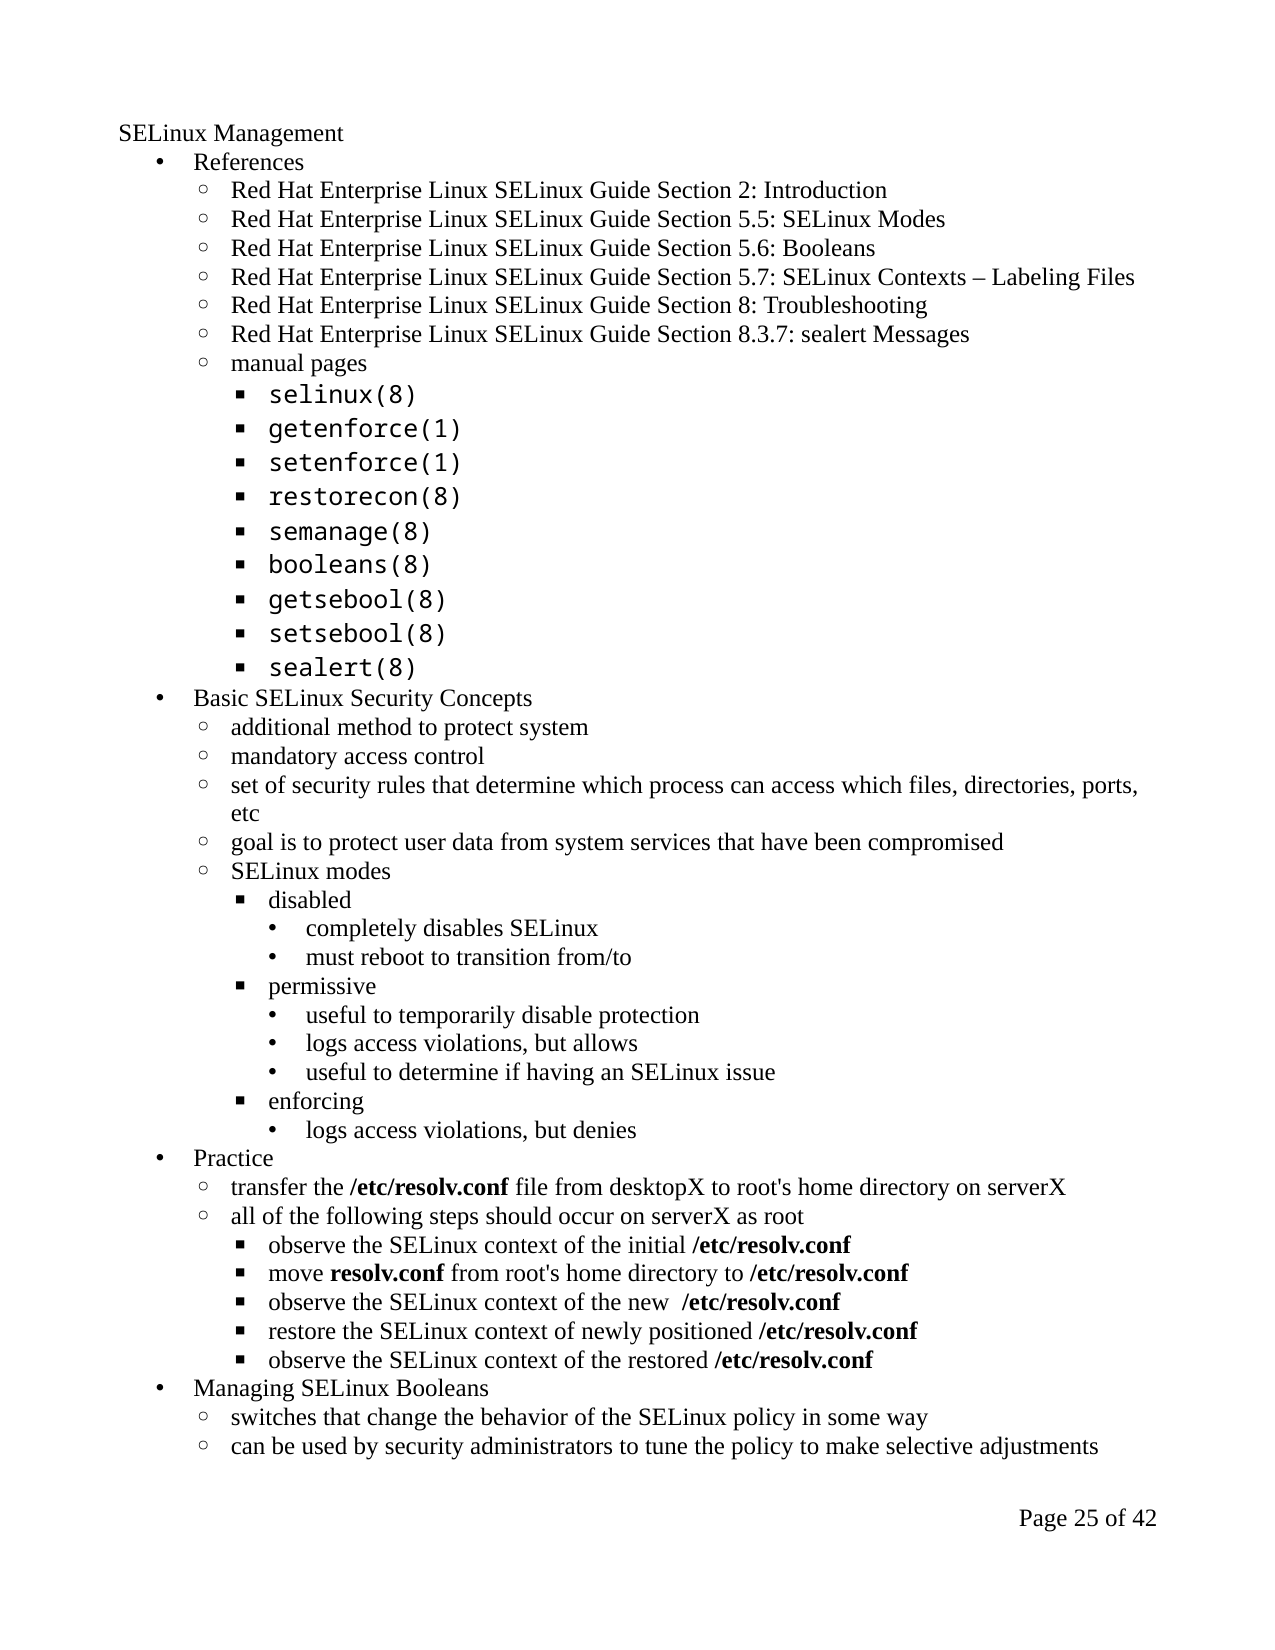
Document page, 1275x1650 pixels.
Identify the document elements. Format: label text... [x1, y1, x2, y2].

list logs access violations, but allows [268, 1028, 1157, 1057]
list sealert(8) [231, 649, 1157, 683]
list additional method to protect system [193, 712, 1157, 741]
list manual pages [193, 348, 1157, 377]
list selinux(8) [231, 377, 1157, 411]
list Managing SELinux Booleans [156, 1373, 1157, 1402]
list setenforce(1) [231, 445, 1157, 479]
list all of the following steps should occur on serverX as root [193, 1201, 1157, 1230]
list semanage(8) [231, 513, 1157, 547]
list Red Hat Enterprise Linux SELinux Guide Section 8: Troubleshooting [193, 291, 1157, 319]
list transfer the /etc/resolv.conf file from desktopX to root's home directory on serverX [193, 1172, 1157, 1201]
list observe the SELinux context of the restored /etc/resolv.conf [231, 1345, 1157, 1373]
list restorecon(8) [231, 479, 1157, 513]
list restore the SELinux context of newly positioned /etc/resolv.conf [231, 1316, 1157, 1345]
list setsebool(8) [231, 615, 1157, 649]
list Basic SELinux Security Concepts [156, 683, 1157, 712]
list Red Hat Enterprise Linux SELinux Guide Section 5.7: SELinux Contexts – Labeling Files [193, 262, 1157, 291]
list booleans(8) [231, 547, 1157, 581]
list switches that change the behavior of the SELinux policy in some way [193, 1402, 1157, 1431]
list observe the SELinux context of the new /etc/resolv.conf [231, 1287, 1157, 1316]
list Red Hat Enterprise Linux SELinux Guide Section 5.6: Booleans [193, 233, 1157, 262]
list getsebool(8) [231, 581, 1157, 615]
list move resolv.conf from root's home directory to /etc/resolv.conf [231, 1258, 1157, 1287]
list References [156, 147, 1157, 176]
list goal is to protect user data from system services that have been compromised [193, 827, 1157, 856]
list must reboot to transition from/to [268, 942, 1157, 971]
list enforcing [231, 1086, 1157, 1115]
list Practice [156, 1143, 1157, 1172]
list observe the SELinux context of the initial /etc/resolv.conf [231, 1230, 1157, 1258]
list Red Hat Enterprise Linux SELinux Guide Section 8.3.7: sealert Messages [193, 319, 1157, 348]
list set of security rules that determine which process can access which files, directories, ports, etc [193, 770, 1157, 827]
list disabled [231, 885, 1157, 913]
text SELinux Management [118, 118, 1157, 147]
list Red Hat Enterprise Linux SELinux Guide Section 5.5: SELinux Modes [193, 204, 1157, 233]
list can be used by security administrators to tune the policy to make selective adjustments [193, 1431, 1157, 1460]
list Red Hat Enterprise Linux SELinux Guide Section 2: Introduction [193, 176, 1157, 204]
list getenforce(1) [231, 411, 1157, 445]
list completely disables SELinux [268, 913, 1157, 942]
list logs access violations, but denies [268, 1115, 1157, 1143]
list SELinux modes [193, 856, 1157, 885]
list useful to temporarily disable protection [268, 1000, 1157, 1028]
list permissive [231, 971, 1157, 1000]
list mandatory access control [193, 741, 1157, 770]
list useful to determine if having an SELinux issue [268, 1057, 1157, 1086]
